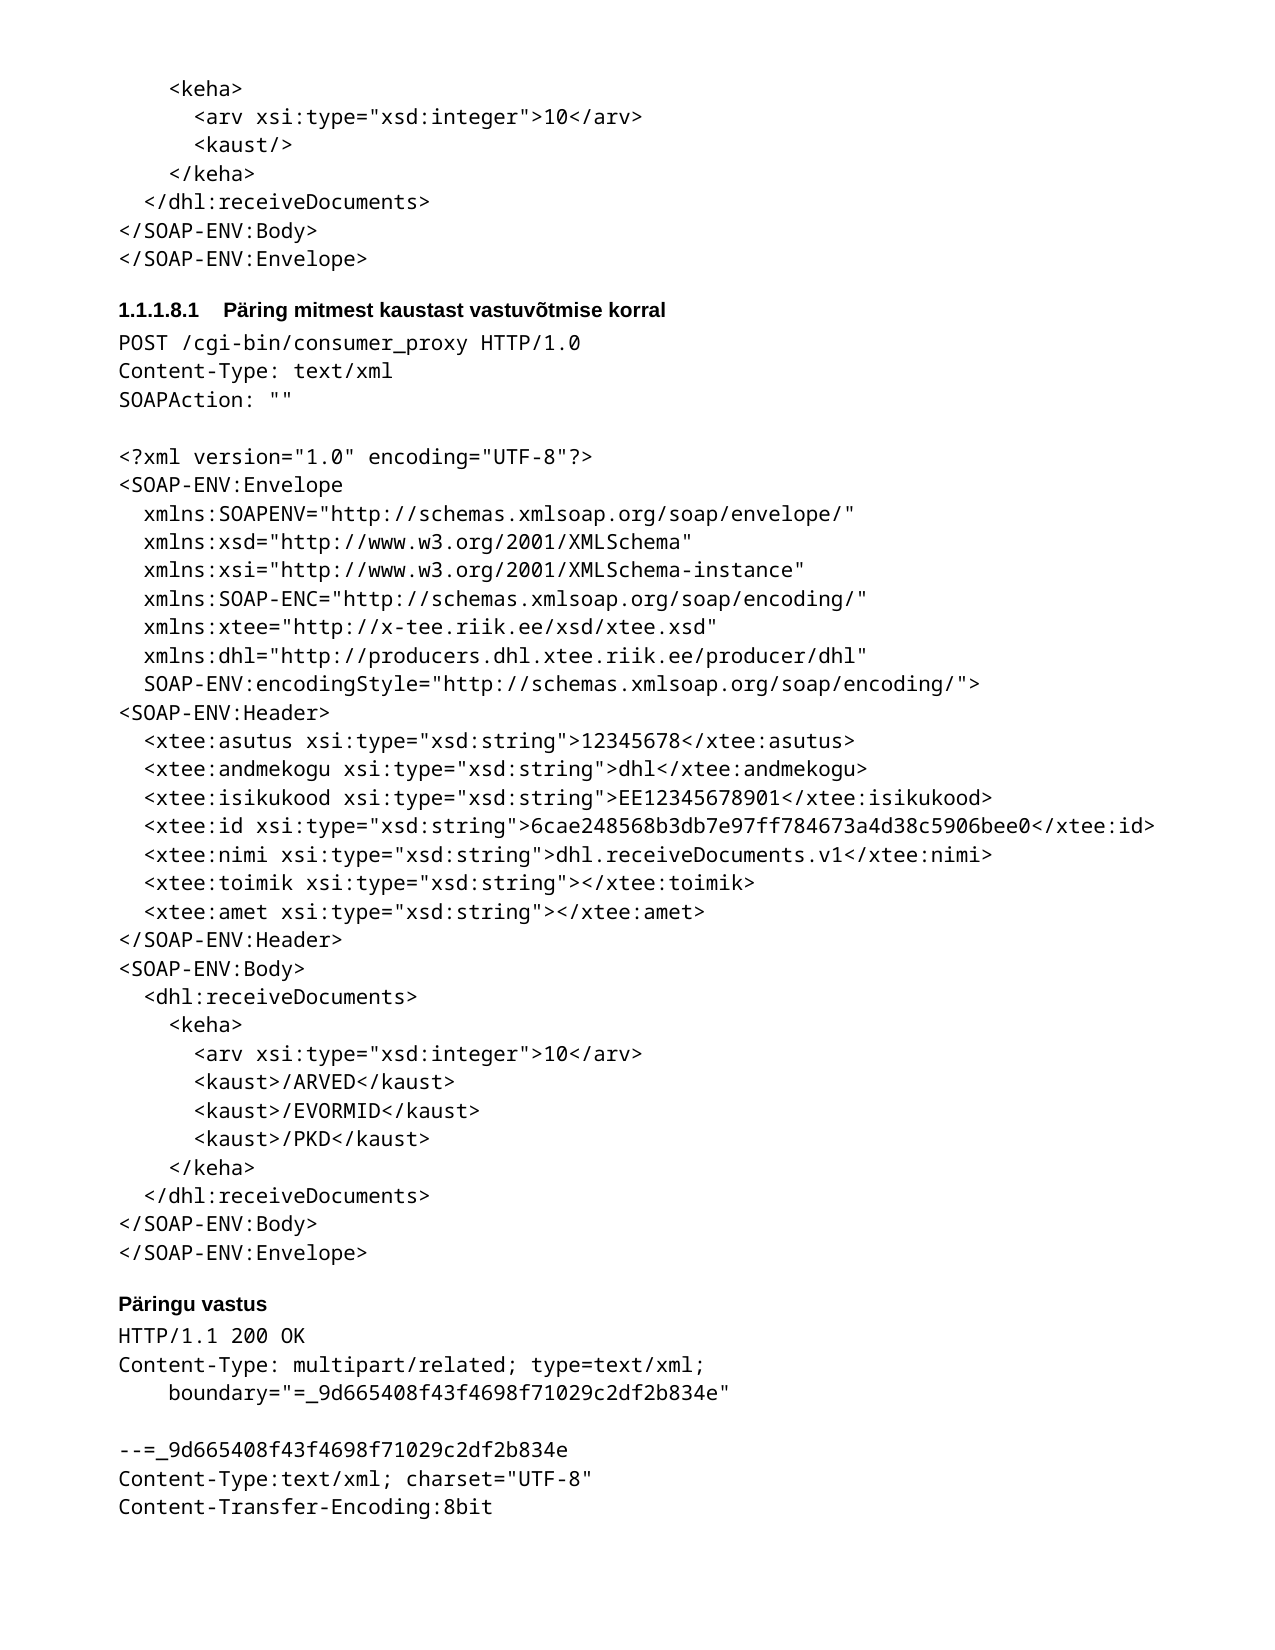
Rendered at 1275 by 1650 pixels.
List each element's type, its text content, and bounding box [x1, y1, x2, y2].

text <dhl:receiveDocuments> [118, 982, 1157, 1011]
text <arv xsi:type="xsd:integer">10</arv> [118, 1039, 1157, 1067]
text </SOAP-ENV:Envelope> [118, 1238, 1157, 1266]
text <SOAP-ENV:Body> [118, 954, 1157, 982]
text <kaust>/EVORMID</kaust> [118, 1096, 1157, 1124]
text <SOAP-ENV:Header> [118, 698, 1157, 726]
text <xtee:toimik xsi:type="xsd:string"></xtee:toimik> [118, 868, 1157, 897]
text <kaust>/ARVED</kaust> [118, 1067, 1157, 1096]
text Content-Type: text/xml [118, 356, 1157, 385]
text <keha> [118, 1011, 1157, 1039]
text <xtee:andmekogu xsi:type="xsd:string">dhl</xtee:andmekogu> [118, 754, 1157, 783]
text xmlns:xsi="http://www.w3.org/2001/XMLSchema-instance" [118, 556, 1157, 584]
text xmlns:SOAP-ENC="http://schemas.xmlsoap.org/soap/encoding/" [118, 584, 1157, 612]
text Content-Type: multipart/related; type=text/xml; [118, 1350, 1157, 1378]
text <xtee:asutus xsi:type="xsd:string">12345678</xtee:asutus> [118, 726, 1157, 754]
text <xtee:nimi xsi:type="xsd:string">dhl.receiveDocuments.v1</xtee:nimi> [118, 840, 1157, 868]
text <?xml version="1.0" encoding="UTF-8"?> [118, 442, 1157, 470]
subtitle Päringu vastus [118, 1291, 1157, 1315]
text </keha> [118, 159, 1157, 187]
text POST /cgi-bin/consumer_proxy HTTP/1.0 [118, 328, 1157, 356]
text <keha> [118, 74, 1157, 102]
text </SOAP-ENV:Header> [118, 925, 1157, 954]
text <kaust/> [118, 131, 1157, 159]
text HTTP/1.1 200 OK [118, 1322, 1157, 1350]
text SOAP-ENV:encodingStyle="http://schemas.xmlsoap.org/soap/encoding/"> [118, 669, 1157, 698]
text <SOAP-ENV:Envelope [118, 470, 1157, 499]
text Content-Type:text/xml; charset="UTF-8" [118, 1464, 1157, 1492]
text SOAPAction: "" [118, 385, 1157, 413]
text <xtee:amet xsi:type="xsd:string"></xtee:amet> [118, 897, 1157, 925]
text xmlns:xtee="http://x-tee.riik.ee/xsd/xtee.xsd" [118, 612, 1157, 641]
text </dhl:receiveDocuments> [118, 187, 1157, 216]
text xmlns:xsd="http://www.w3.org/2001/XMLSchema" [118, 527, 1157, 556]
text xmlns:SOAPENV="http://schemas.xmlsoap.org/soap/envelope/" [118, 499, 1157, 527]
text boundary="=_9d665408f43f4698f71029c2df2b834e" [118, 1378, 1157, 1407]
text <xtee:isikukood xsi:type="xsd:string">EE12345678901</xtee:isikukood> [118, 783, 1157, 811]
text </SOAP-ENV:Body> [118, 1209, 1157, 1238]
text Content-Transfer-Encoding:8bit [118, 1492, 1157, 1521]
text <arv xsi:type="xsd:integer">10</arv> [118, 102, 1157, 131]
text <kaust>/PKD</kaust> [118, 1124, 1157, 1153]
text </keha> [118, 1153, 1157, 1181]
text <xtee:id xsi:type="xsd:string">6cae248568b3db7e97ff784673a4d38c5906bee0</xtee:id> [118, 811, 1157, 840]
text </SOAP-ENV:Envelope> [118, 244, 1157, 273]
text </dhl:receiveDocuments> [118, 1181, 1157, 1209]
text </SOAP-ENV:Body> [118, 216, 1157, 244]
text --=_9d665408f43f4698f71029c2df2b834e [118, 1435, 1157, 1464]
text xmlns:dhl="http://producers.dhl.xtee.riik.ee/producer/dhl" [118, 641, 1157, 669]
subtitle Päring mitmest kaustast vastuvõtmise korral [118, 298, 1157, 322]
